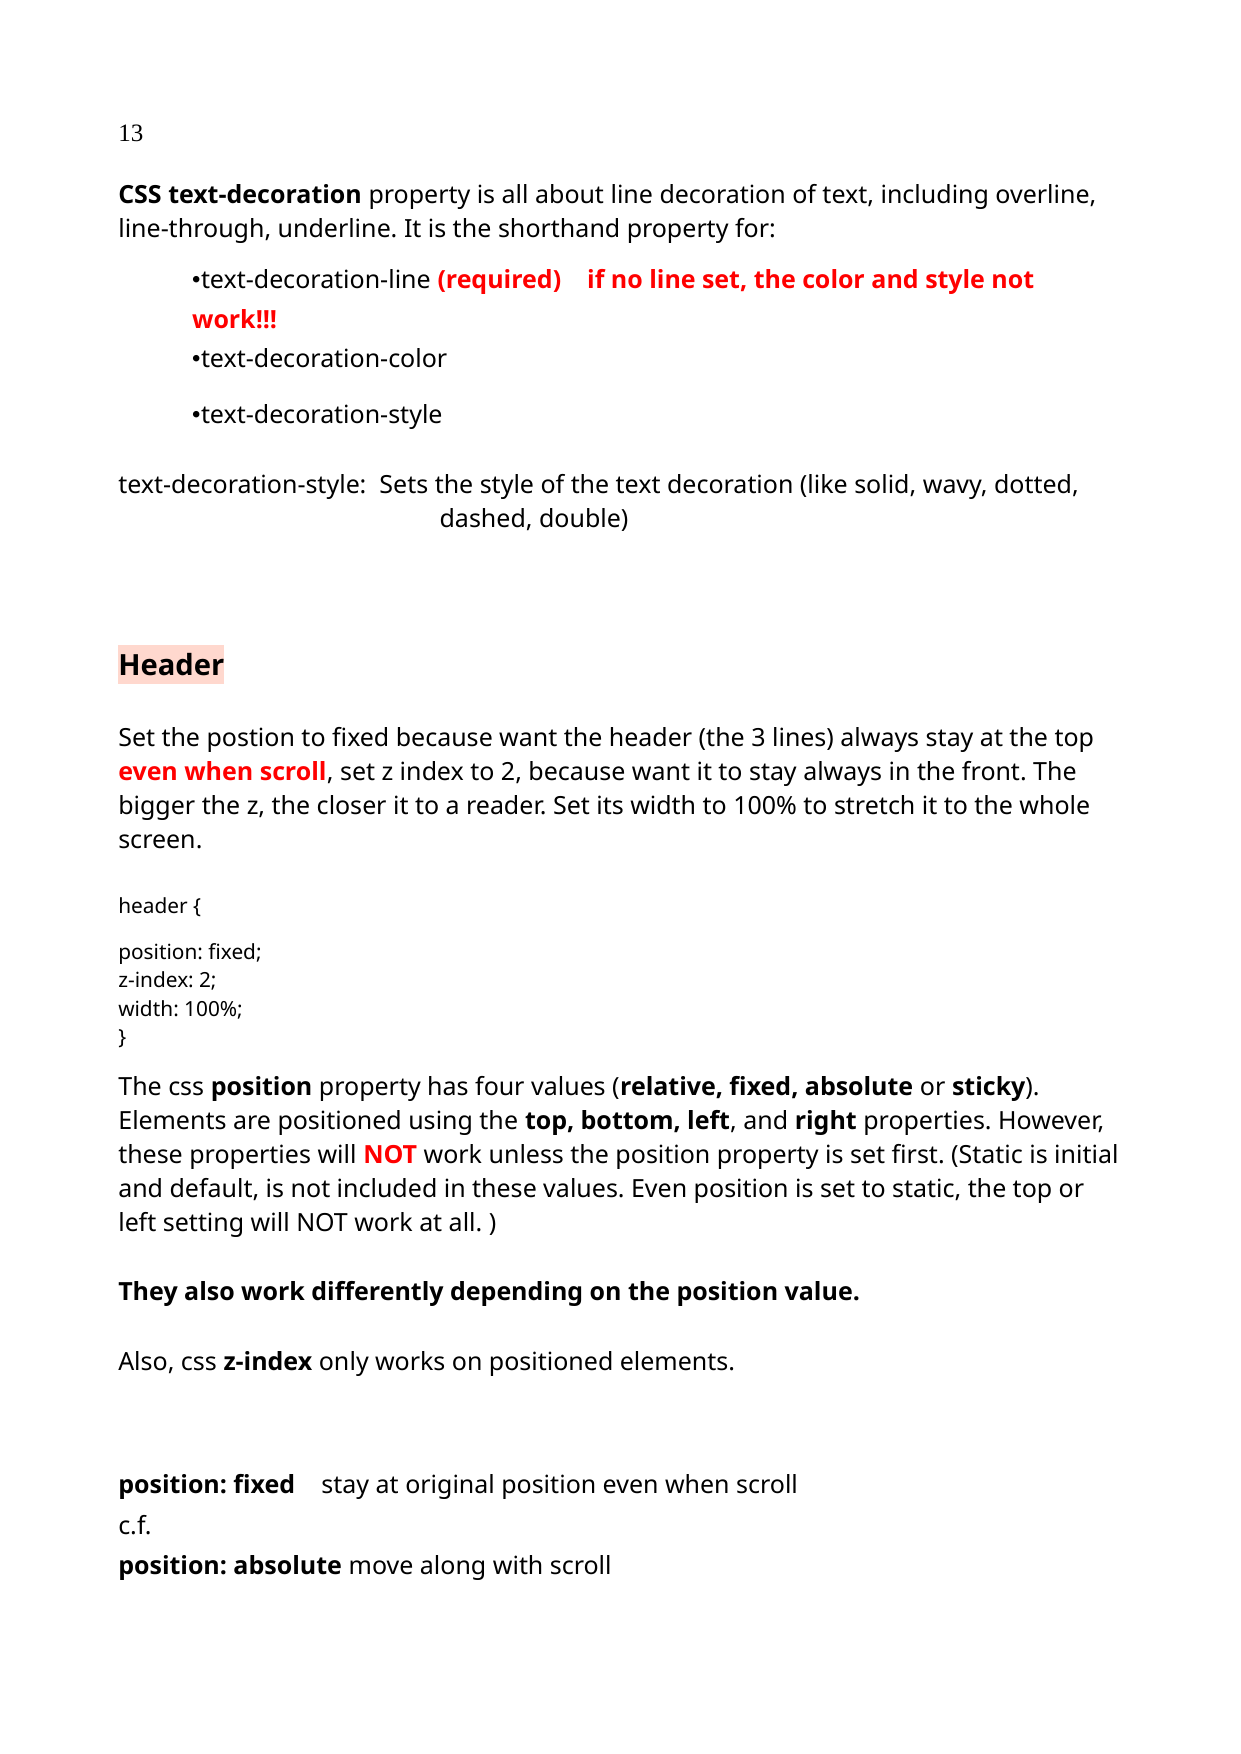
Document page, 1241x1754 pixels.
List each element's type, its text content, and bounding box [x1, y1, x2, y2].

text c.f. [118, 1507, 1122, 1541]
text position: absolute move along with scroll [118, 1547, 1122, 1581]
text position: fixed stay at original position even when scroll [118, 1467, 1122, 1501]
text Header [118, 645, 1122, 684]
list text-decoration-style [118, 397, 1122, 431]
text } [118, 1022, 1122, 1051]
text Also, css z-index only works on positioned elements. [118, 1343, 1122, 1377]
text Set the postion to fixed because want the header (the 3 lines) always stay at the top even when scroll, set z index to 2, because want it to stay always in the front. The bigger the z, the closer it to a reader. Set its width to 100% to stretch it to the whole screen. [118, 719, 1122, 856]
list text-decoration-line (required) if no line set, the color and style not work!!! [118, 262, 1122, 335]
text position: fixed; [118, 937, 1122, 966]
text The css position property has four values (relative, fixed, absolute or sticky). Elements are positioned using the top, bottom, left, and right properties. However, these properties will NOT work unless the position property is set first. (Static is initial and default, is not included in these values. Even position is set to static, the top or left setting will NOT work at all. ) [118, 1068, 1122, 1239]
text z-index: 2; [118, 966, 1122, 994]
text header { [118, 891, 1122, 919]
subtitle CSS text-decoration property is all about line decoration of text, including overline, line-through, underline. It is the shorthand property for: [118, 176, 1122, 244]
text They also work differently depending on the position value. [118, 1274, 1122, 1308]
text text-decoration-style: Sets the style of the text decoration (like solid, wavy, dotted, dashed, double) [118, 466, 1122, 534]
text width: 100%; [118, 994, 1122, 1022]
list text-decoration-color [118, 340, 1122, 374]
